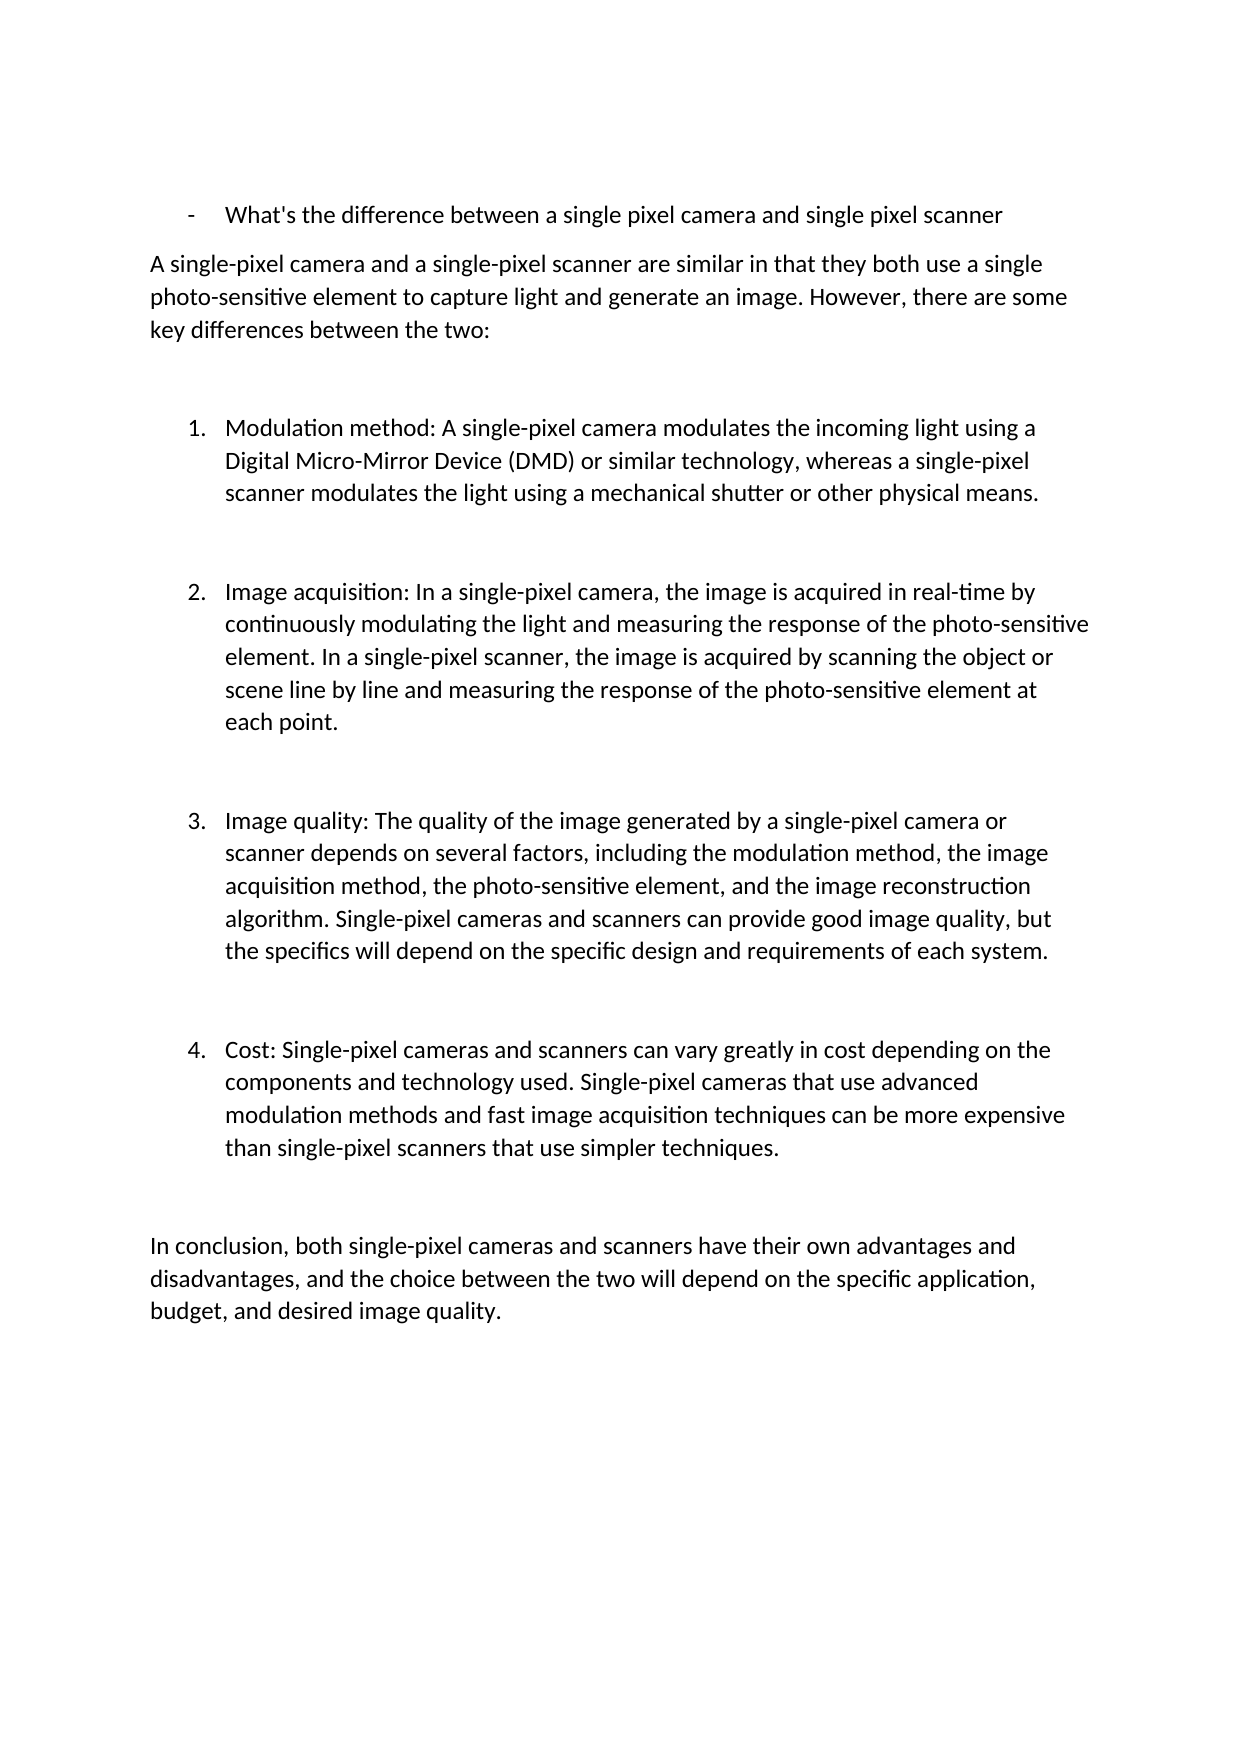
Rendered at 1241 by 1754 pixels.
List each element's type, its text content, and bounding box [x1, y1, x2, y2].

text A single-pixel camera and a single-pixel scanner are similar in that they both use a single photo-sensitive element to capture light and generate an image. However, there are some key differences between the two: [150, 248, 1090, 344]
text In conclusion, both single-pixel cameras and scanners have their own advantages and disadvantages, and the choice between the two will depend on the specific application, budget, and desired image quality. [150, 1230, 1090, 1326]
list What's the difference between a single pixel camera and single pixel scanner [187, 199, 1090, 230]
list Image acquisition: In a single-pixel camera, the image is acquired in real-time by continuously modulating the light and measuring the response of the photo-sensitive element. In a single-pixel scanner, the image is acquired by scanning the object or scene line by line and measuring the response of the photo-sensitive element at each point. [187, 576, 1090, 737]
list Image quality: The quality of the image generated by a single-pixel camera or scanner depends on several factors, including the modulation method, the image acquisition method, the photo-sensitive element, and the image reconstruction algorithm. Single-pixel cameras and scanners can provide good image quality, but the specifics will depend on the specific design and requirements of each system. [187, 805, 1090, 966]
list Modulation method: A single-pixel camera modulates the incoming light using a Digital Micro-Mirror Device (DMD) or similar technology, whereas a single-pixel scanner modulates the light using a mechanical shutter or other physical means. [187, 412, 1090, 508]
list Cost: Single-pixel cameras and scanners can vary greatly in cost depending on the components and technology used. Single-pixel cameras that use advanced modulation methods and fast image acquisition techniques can be more expensive than single-pixel scanners that use simpler techniques. [187, 1034, 1090, 1162]
